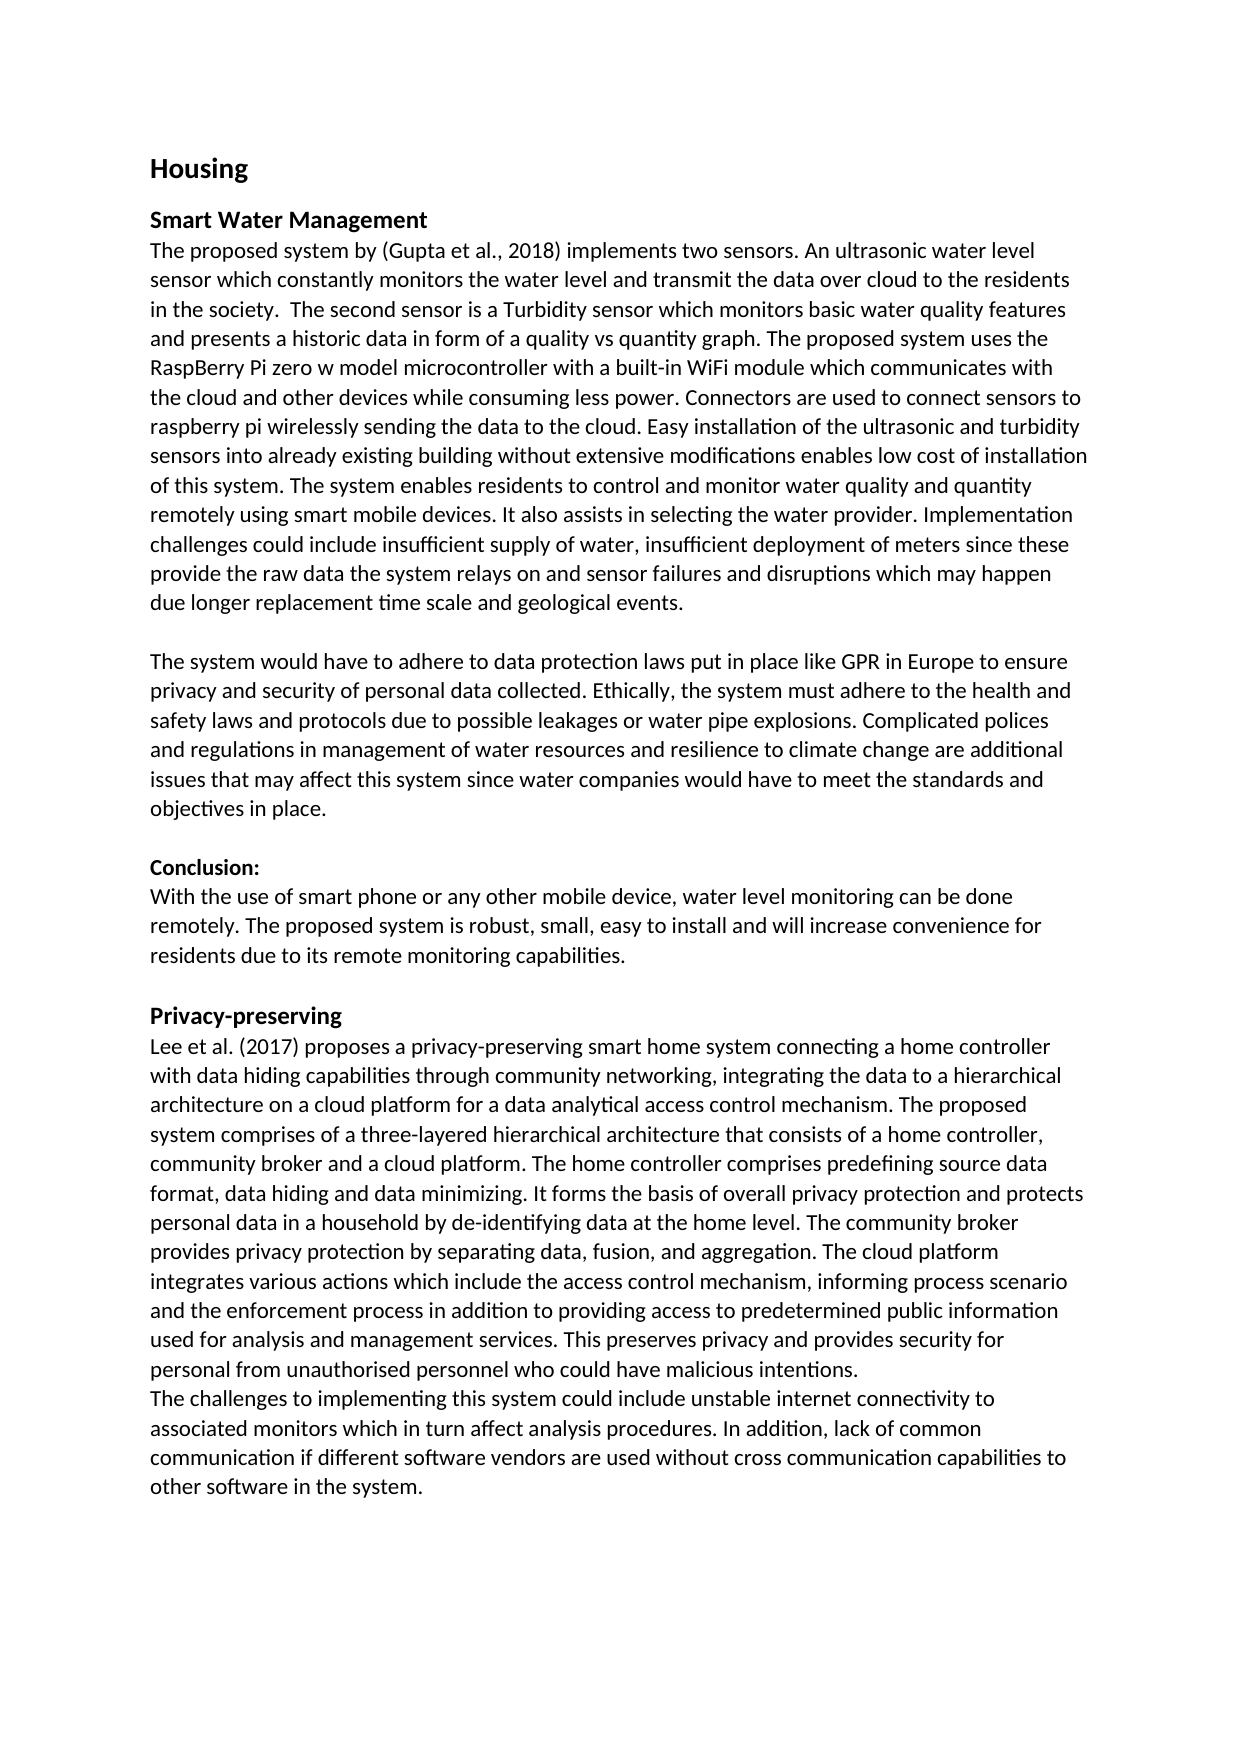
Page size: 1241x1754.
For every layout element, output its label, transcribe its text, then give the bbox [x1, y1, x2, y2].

text Lee et al. (2017) proposes a privacy-preserving smart home system connecting a home controller with data hiding capabilities through community networking, integrating the data to a hierarchical architecture on a cloud platform for a data analytical access control mechanism. The proposed system comprises of a three-layered hierarchical architecture that consists of a home controller, community broker and a cloud platform. The home controller comprises predefining source data format, data hiding and data minimizing. It forms the basis of overall privacy protection and protects personal data in a household by de-identifying data at the home level. The community broker provides privacy protection by separating data, fusion, and aggregation. The cloud platform integrates various actions which include the access control mechanism, informing process scenario and the enforcement process in addition to providing access to predetermined public information used for analysis and management services. This preserves privacy and provides security for personal from unauthorised personnel who could have malicious intentions. [150, 1032, 1090, 1383]
text Smart Water Management [150, 204, 1090, 234]
text Conclusion: [150, 853, 1090, 881]
text The challenges to implementing this system could include unstable internet connectivity to associated monitors which in turn affect analysis procedures. In addition, lack of common communication if different software vendors are used without cross communication capabilities to other software in the system. [150, 1384, 1090, 1500]
text Privacy-preserving [150, 1000, 1090, 1030]
text The proposed system by (Gupta et al., 2018) implements two sensors. An ultrasonic water level sensor which constantly monitors the water level and transmit the data over cloud to the residents in the society. The second sensor is a Turbidity sensor which monitors basic water quality features and presents a historic data in form of a quality vs quantity graph. The proposed system uses the RaspBerry Pi zero w model microcontroller with a built-in WiFi module which communicates with the cloud and other devices while consuming less power. Connectors are used to connect sensors to raspberry pi wirelessly sending the data to the cloud. Easy installation of the ultrasonic and turbidity sensors into already existing building without extensive modifications enables low cost of installation of this system. The system enables residents to control and monitor water quality and quantity remotely using smart mobile devices. It also assists in selecting the water provider. Implementation challenges could include insufficient supply of water, insufficient deployment of meters since these provide the raw data the system relays on and sensor failures and disruptions which may happen due longer replacement time scale and geological events. [150, 236, 1090, 617]
text Housing [150, 150, 1090, 186]
text The system would have to adhere to data protection laws put in place like GPR in Europe to ensure privacy and security of personal data collected. Ethically, the system must adhere to the health and safety laws and protocols due to possible leakages or water pipe explosions. Complicated polices and regulations in management of water resources and resilience to climate change are additional issues that may affect this system since water companies would have to meet the standards and objectives in place. [150, 647, 1090, 822]
text With the use of smart phone or any other mobile device, water level monitoring can be done remotely. The proposed system is robust, small, easy to install and will increase convenience for residents due to its remote monitoring capabilities. [150, 882, 1090, 969]
